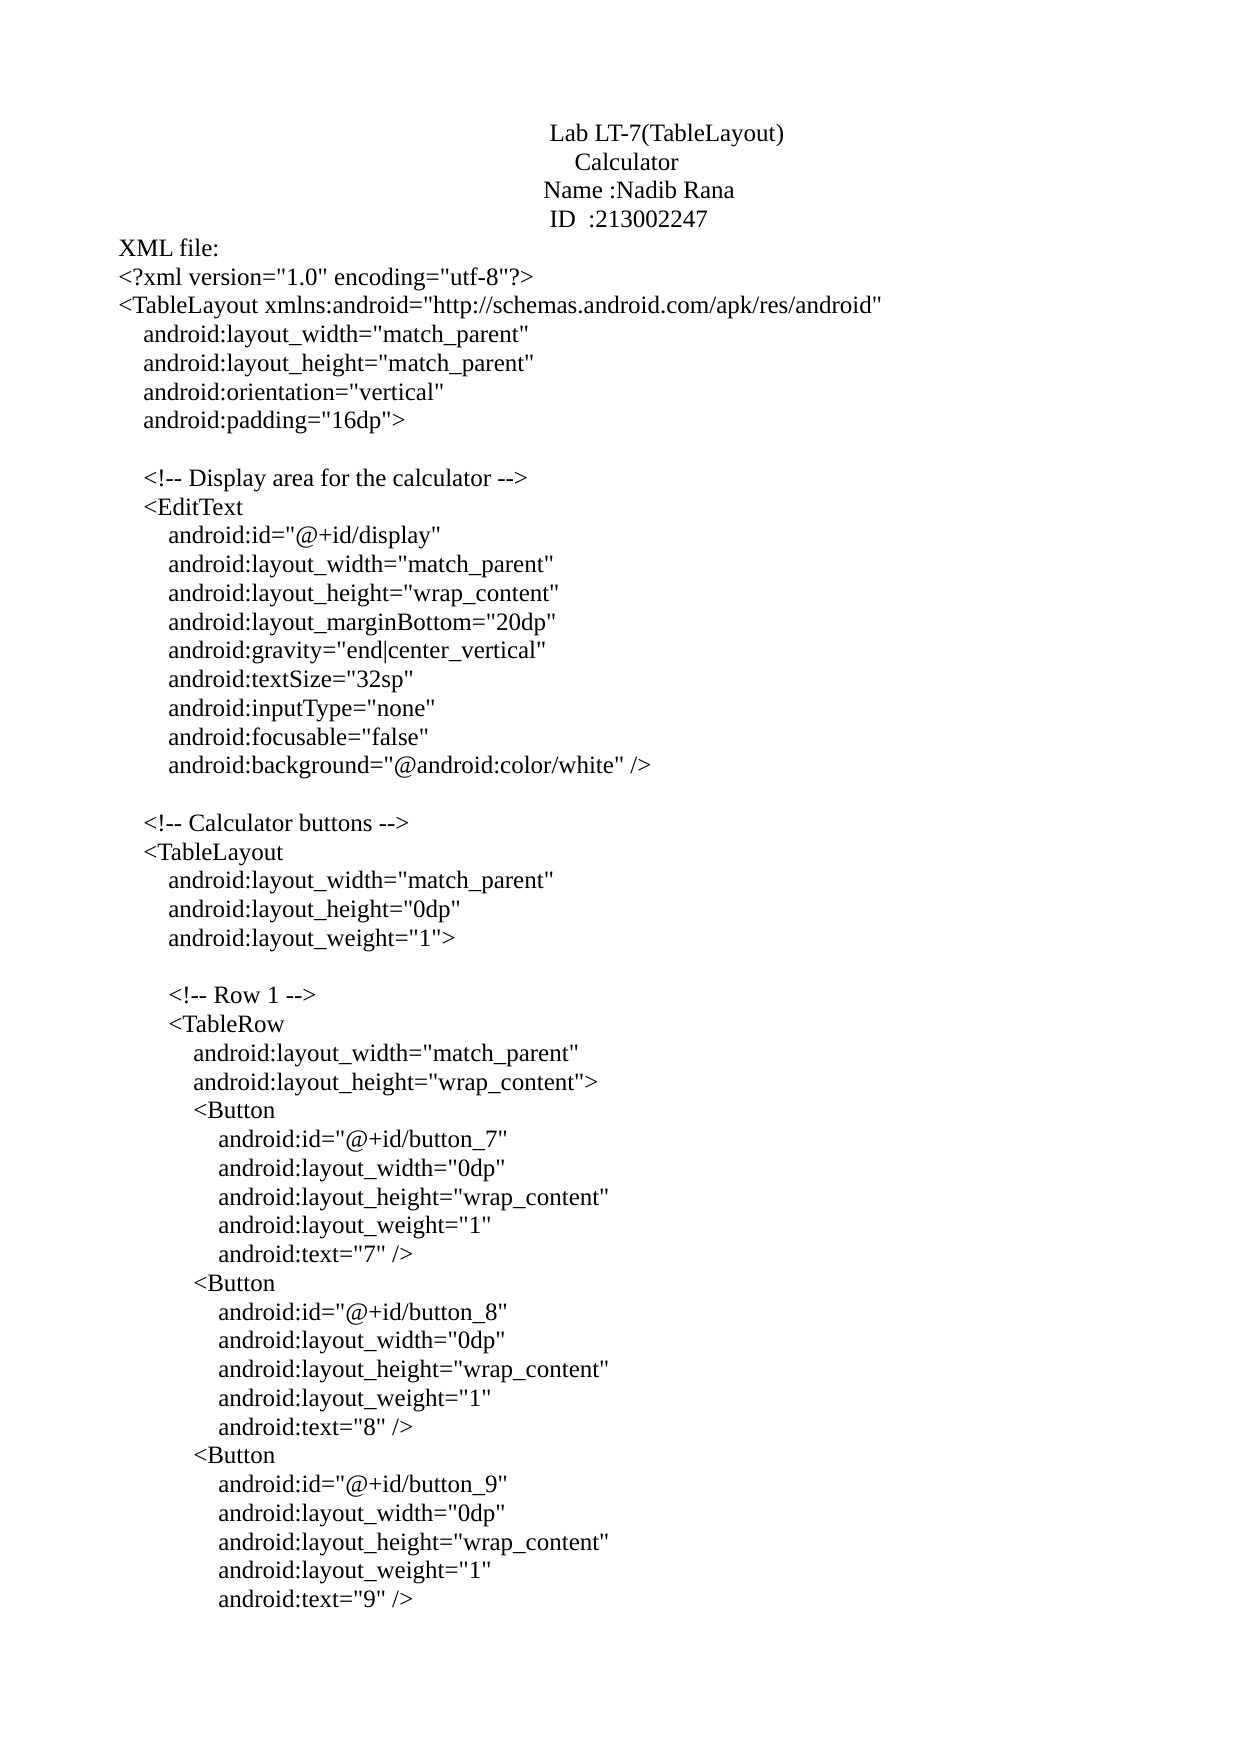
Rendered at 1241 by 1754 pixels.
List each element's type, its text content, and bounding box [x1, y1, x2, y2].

text android:layout_height="match_parent" [118, 348, 1122, 377]
text <EditText [118, 492, 1122, 521]
text android:id="@+id/button_9" [118, 1469, 1122, 1498]
text android:layout_width="match_parent" [118, 549, 1122, 578]
text android:layout_width="0dp" [118, 1153, 1122, 1182]
text android:background="@android:color/white" /> [118, 751, 1122, 779]
text android:layout_marginBottom="20dp" [118, 607, 1122, 636]
text android:layout_height="wrap_content" [118, 1527, 1122, 1556]
text android:id="@+id/button_7" [118, 1124, 1122, 1153]
text <Button [118, 1268, 1122, 1297]
text <TableLayout [118, 837, 1122, 866]
text android:textSize="32sp" [118, 664, 1122, 693]
text android:layout_height="0dp" [118, 894, 1122, 923]
text Lab LT-7(TableLayout) [118, 118, 1122, 147]
text ID :213002247 [118, 204, 1122, 233]
text XML file: [118, 233, 1122, 262]
text <TableRow [118, 1009, 1122, 1038]
text android:text="8" /> [118, 1412, 1122, 1441]
text android:inputType="none" [118, 693, 1122, 722]
text android:orientation="vertical" [118, 377, 1122, 406]
text <!-- Row 1 --> [118, 981, 1122, 1009]
text android:layout_weight="1" [118, 1211, 1122, 1239]
text android:layout_weight="1" [118, 1556, 1122, 1584]
text android:text="7" /> [118, 1239, 1122, 1268]
text <TableLayout xmlns:android="http://schemas.android.com/apk/res/android" [118, 291, 1122, 319]
text Name :Nadib Rana [118, 176, 1122, 204]
text <!-- Display area for the calculator --> [118, 463, 1122, 492]
text android:layout_weight="1" [118, 1383, 1122, 1412]
text android:focusable="false" [118, 722, 1122, 751]
text android:layout_width="match_parent" [118, 319, 1122, 348]
text android:layout_width="0dp" [118, 1326, 1122, 1354]
text android:text="9" /> [118, 1584, 1122, 1613]
text <?xml version="1.0" encoding="utf-8"?> [118, 262, 1122, 291]
text <Button [118, 1096, 1122, 1124]
text <Button [118, 1441, 1122, 1469]
text android:layout_width="0dp" [118, 1498, 1122, 1527]
text android:id="@+id/button_8" [118, 1297, 1122, 1326]
text android:padding="16dp"> [118, 406, 1122, 434]
text android:layout_height="wrap_content" [118, 1354, 1122, 1383]
text android:layout_height="wrap_content" [118, 578, 1122, 607]
text Calculator [118, 147, 1122, 176]
text android:layout_weight="1"> [118, 923, 1122, 952]
text android:layout_height="wrap_content" [118, 1182, 1122, 1211]
text android:layout_width="match_parent" [118, 1038, 1122, 1067]
text <!-- Calculator buttons --> [118, 808, 1122, 837]
text android:id="@+id/display" [118, 521, 1122, 549]
text android:layout_width="match_parent" [118, 866, 1122, 894]
text android:layout_height="wrap_content"> [118, 1067, 1122, 1096]
text android:gravity="end|center_vertical" [118, 636, 1122, 664]
